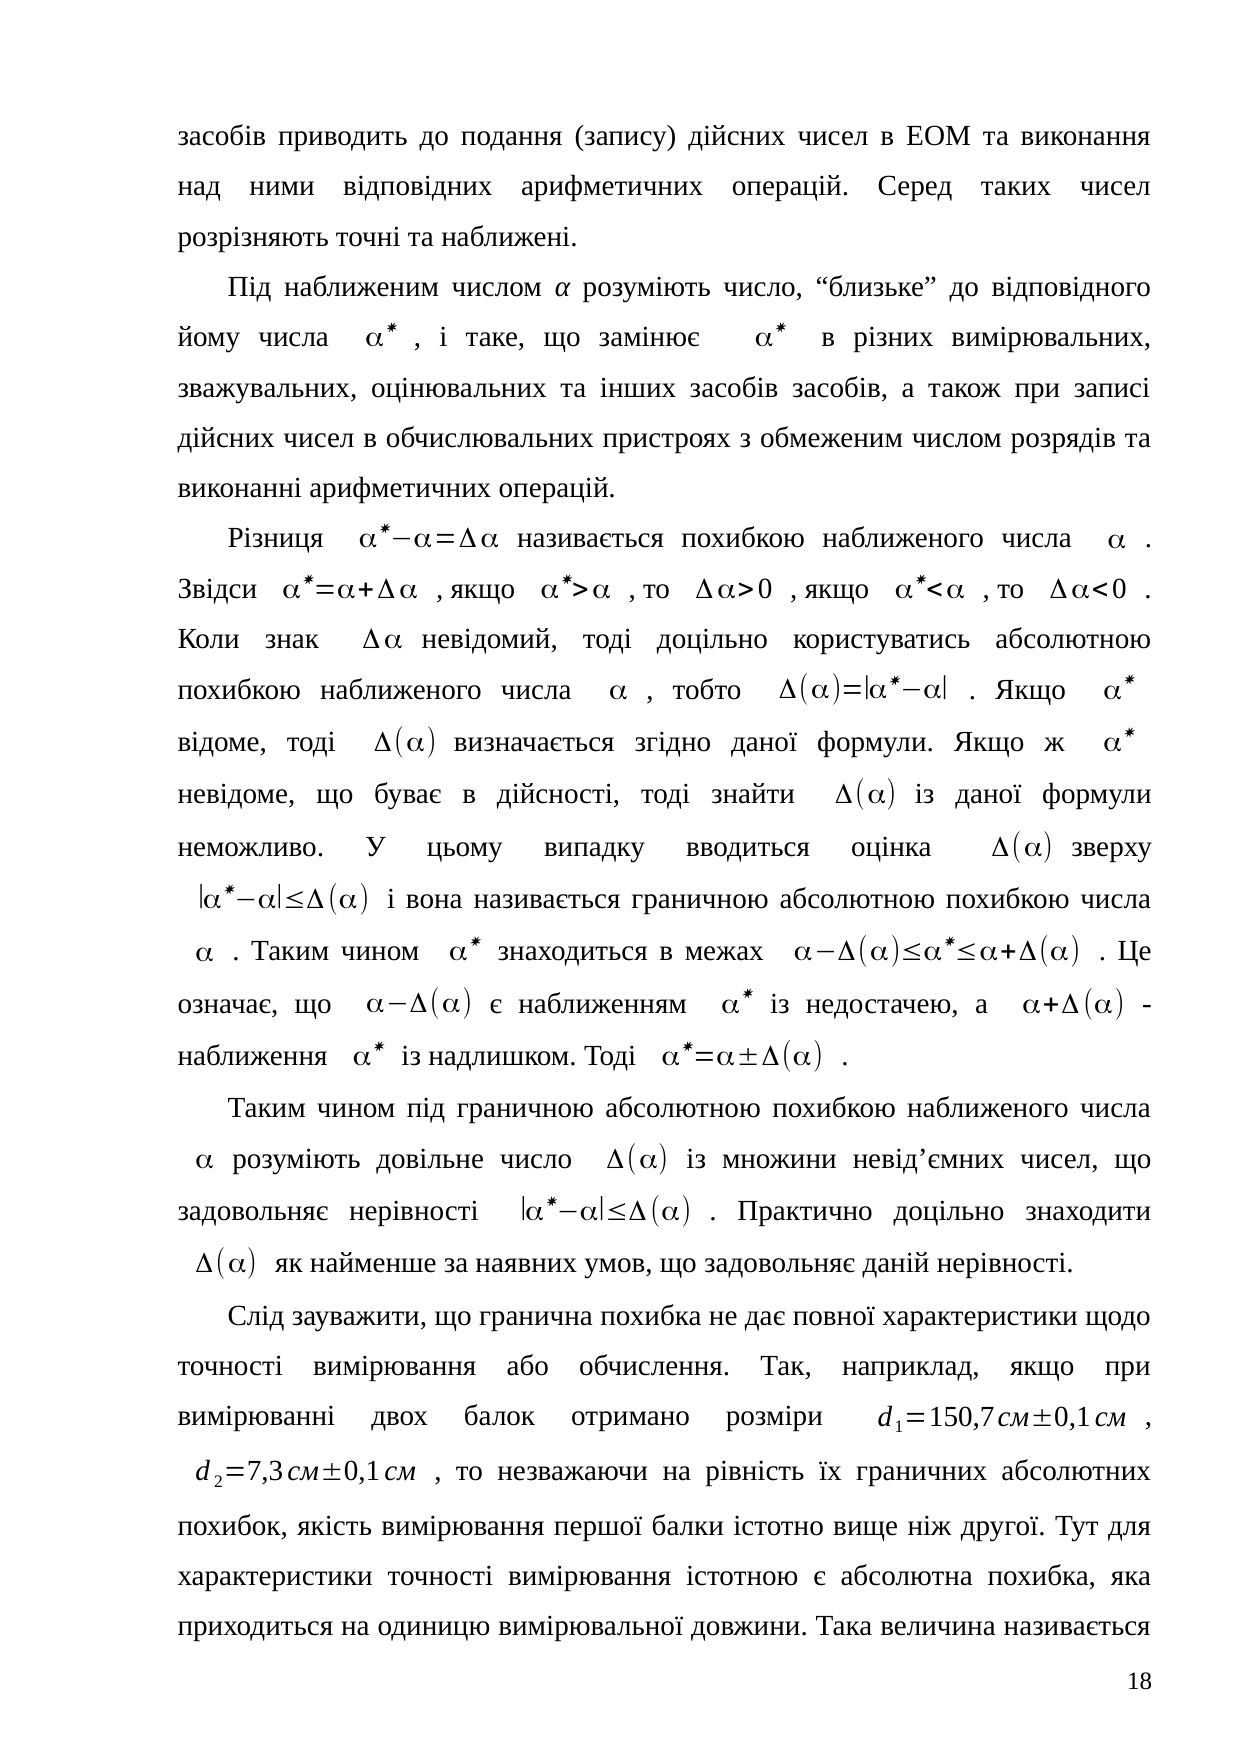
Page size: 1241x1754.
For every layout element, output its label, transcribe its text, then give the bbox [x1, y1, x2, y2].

text Таким чином під граничною абсолютною похибкою наближеного числа розуміють довільне число із множини невід’ємних чисел, що задовольняє нерівності . Практично доцільно знаходити як найменше за наявних умов, що задовольняє даній нерівності. [177, 1091, 1152, 1281]
text Різниця називається похибкою наближеного числа . Звідси , якщо , то , якщо , то . Коли знак невідомий, тоді доцільно користуватись абсолютною похибкою наближеного числа , тобто . Якщо відоме, тоді визначається згідно даної формули. Якщо ж невідоме, що буває в дійсності, тоді знайти із даної формули неможливо. У цьому випадку вводиться оцінка зверхуі вона називається граничною абсолютною похибкою числа . Таким чином знаходиться в межах . Це означає, що є наближенням із недостачею, а - наближення із надлишком. Тоді . [177, 521, 1152, 1074]
text Слід зауважити, що гранична похибка не дає повної характеристики щодо точності вимірювання або обчислення. Так, наприклад, якщо при вимірюванні двох балок отримано розміри , , то незважаючи на рівність їх граничних абсолютних похибок, якість вимірювання першої балки істотно вище ніж другої. Тут для характеристики точності вимірювання істотною є абсолютна похибка, яка приходиться на одиницю вимірювальної довжини. Така величина називається відносною похибкою наближеного числа . Отже [177, 1298, 1152, 1642]
text засобів приводить до подання (запису) дійсних чисел в ЕОМ та виконання над ними відповідних арифметичних операцій. Серед таких чисел розрізняють точні та наближені. [177, 118, 1152, 252]
text Під наближеним числом α розуміють число, “близьке” до відповідного йому числа , і таке, що замінює в різних вимірювальних, зважувальних, оцінювальних та інших засобів засобів, а також при записі дійсних чисел в обчислювальних пристроях з обмеженим числом розрядів та виконанні арифметичних операцій. [177, 269, 1152, 504]
